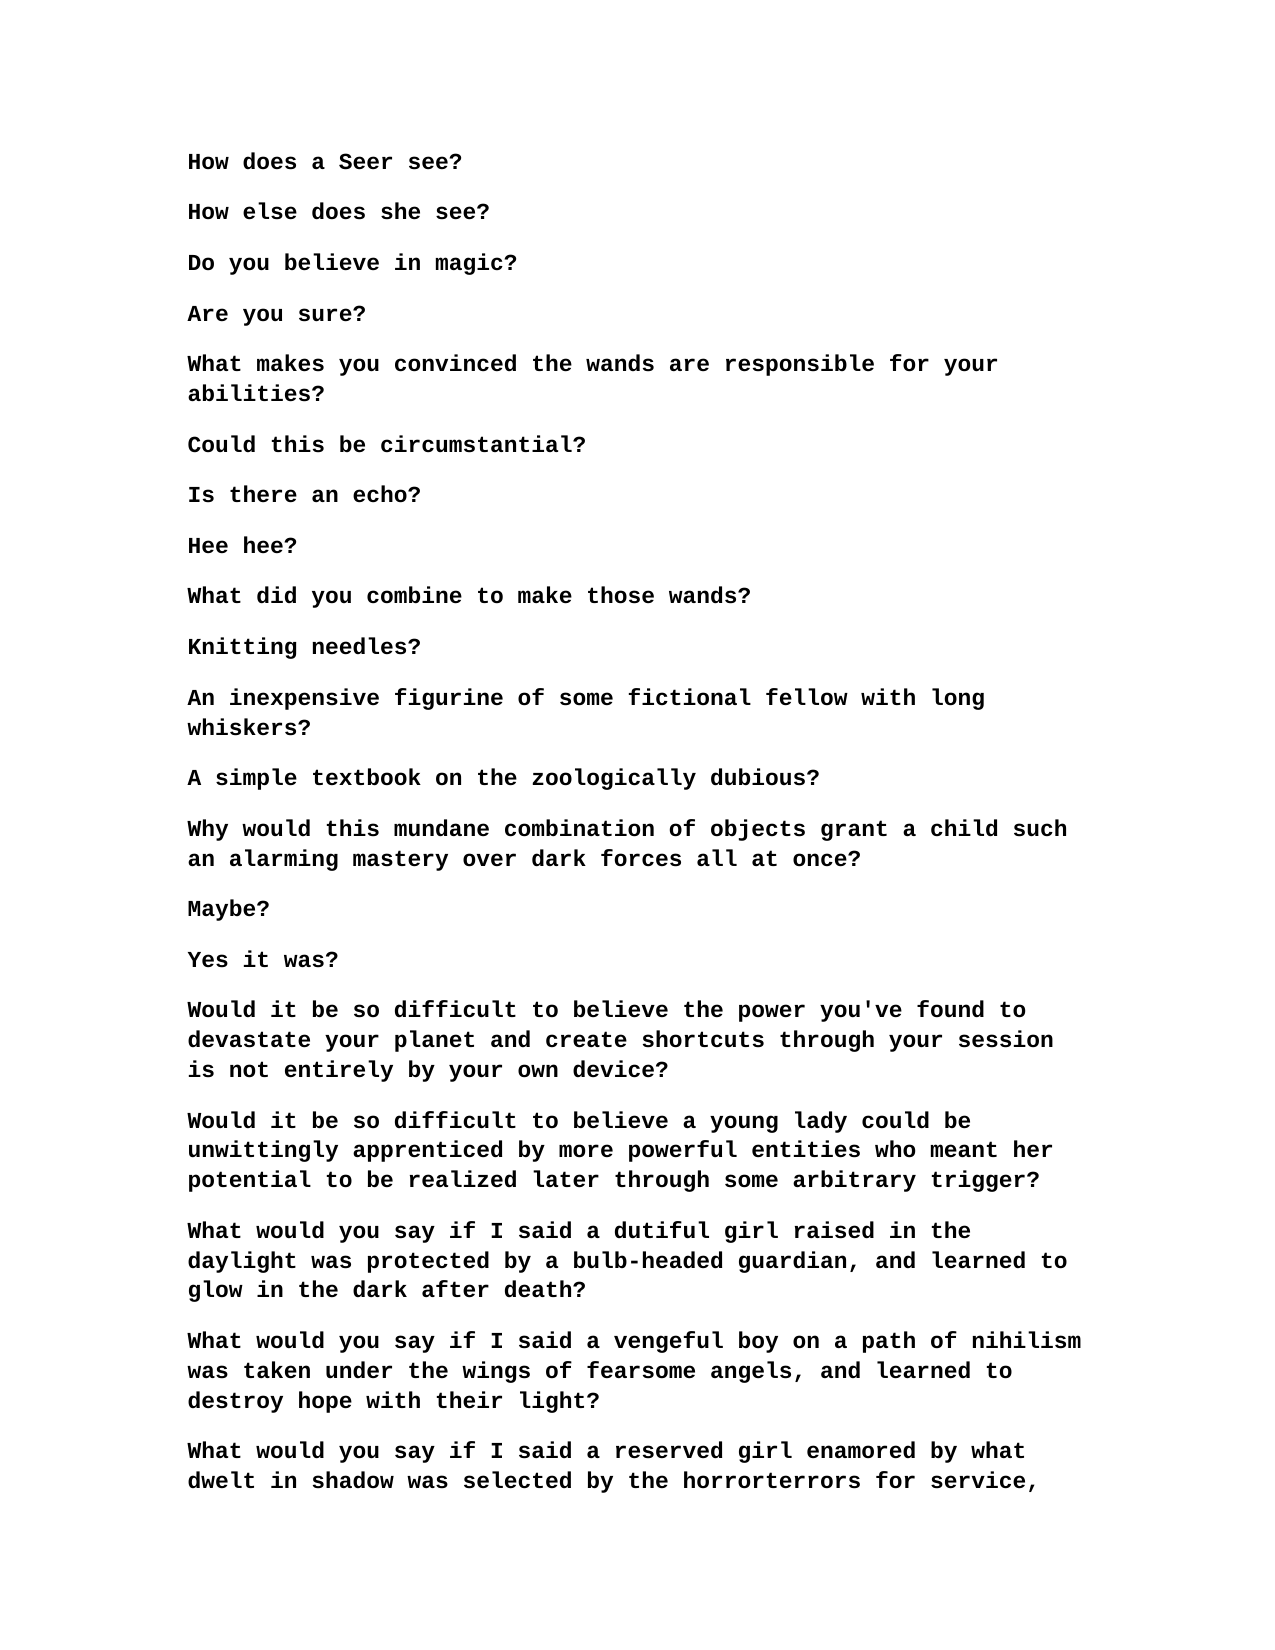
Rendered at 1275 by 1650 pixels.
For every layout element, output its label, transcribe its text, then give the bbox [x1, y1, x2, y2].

text Are you sure? [187, 302, 1087, 328]
text What makes you convinced the wands are responsible for your abilities? [187, 352, 1087, 408]
text Yes it was? [187, 948, 1087, 974]
text Would it be so difficult to believe a young lady could be unwittingly apprenticed by more powerful entities who meant her potential to be realized later through some arbitrary trigger? [187, 1109, 1087, 1194]
text Do you believe in magic? [187, 251, 1087, 277]
text Why would this mundane combination of objects grant a child such an alarming mastery over dark forces all at once? [187, 817, 1087, 873]
text What would you say if I said a vengeful boy on a path of nihilism was taken under the wings of fearsome angels, and learned to destroy hope with their light? [187, 1329, 1087, 1415]
text Knitting needles? [187, 635, 1087, 661]
text What did you combine to make those wands? [187, 585, 1087, 611]
text Would it be so difficult to believe the power you've found to devastate your planet and create shortcuts through your session is not entirely by your own device? [187, 999, 1087, 1084]
text Maybe? [187, 897, 1087, 923]
text How else does she see? [187, 201, 1087, 227]
text A simple textbook on the zoologically dubious? [187, 766, 1087, 792]
text An inexpensive figurine of some fictional fellow with long whiskers? [187, 686, 1087, 742]
text Hee hee? [187, 534, 1087, 560]
text What would you say if I said a reserved girl enamored by what dwelt in shadow was selected by the horrorterrors for service, [187, 1439, 1087, 1495]
text How does a Seer see? [187, 150, 1087, 176]
text Is there an echo? [187, 483, 1087, 509]
text Could this be circumstantial? [187, 433, 1087, 459]
text What would you say if I said a dutiful girl raised in the daylight was protected by a bulb-headed guardian, and learned to glow in the dark after death? [187, 1219, 1087, 1305]
